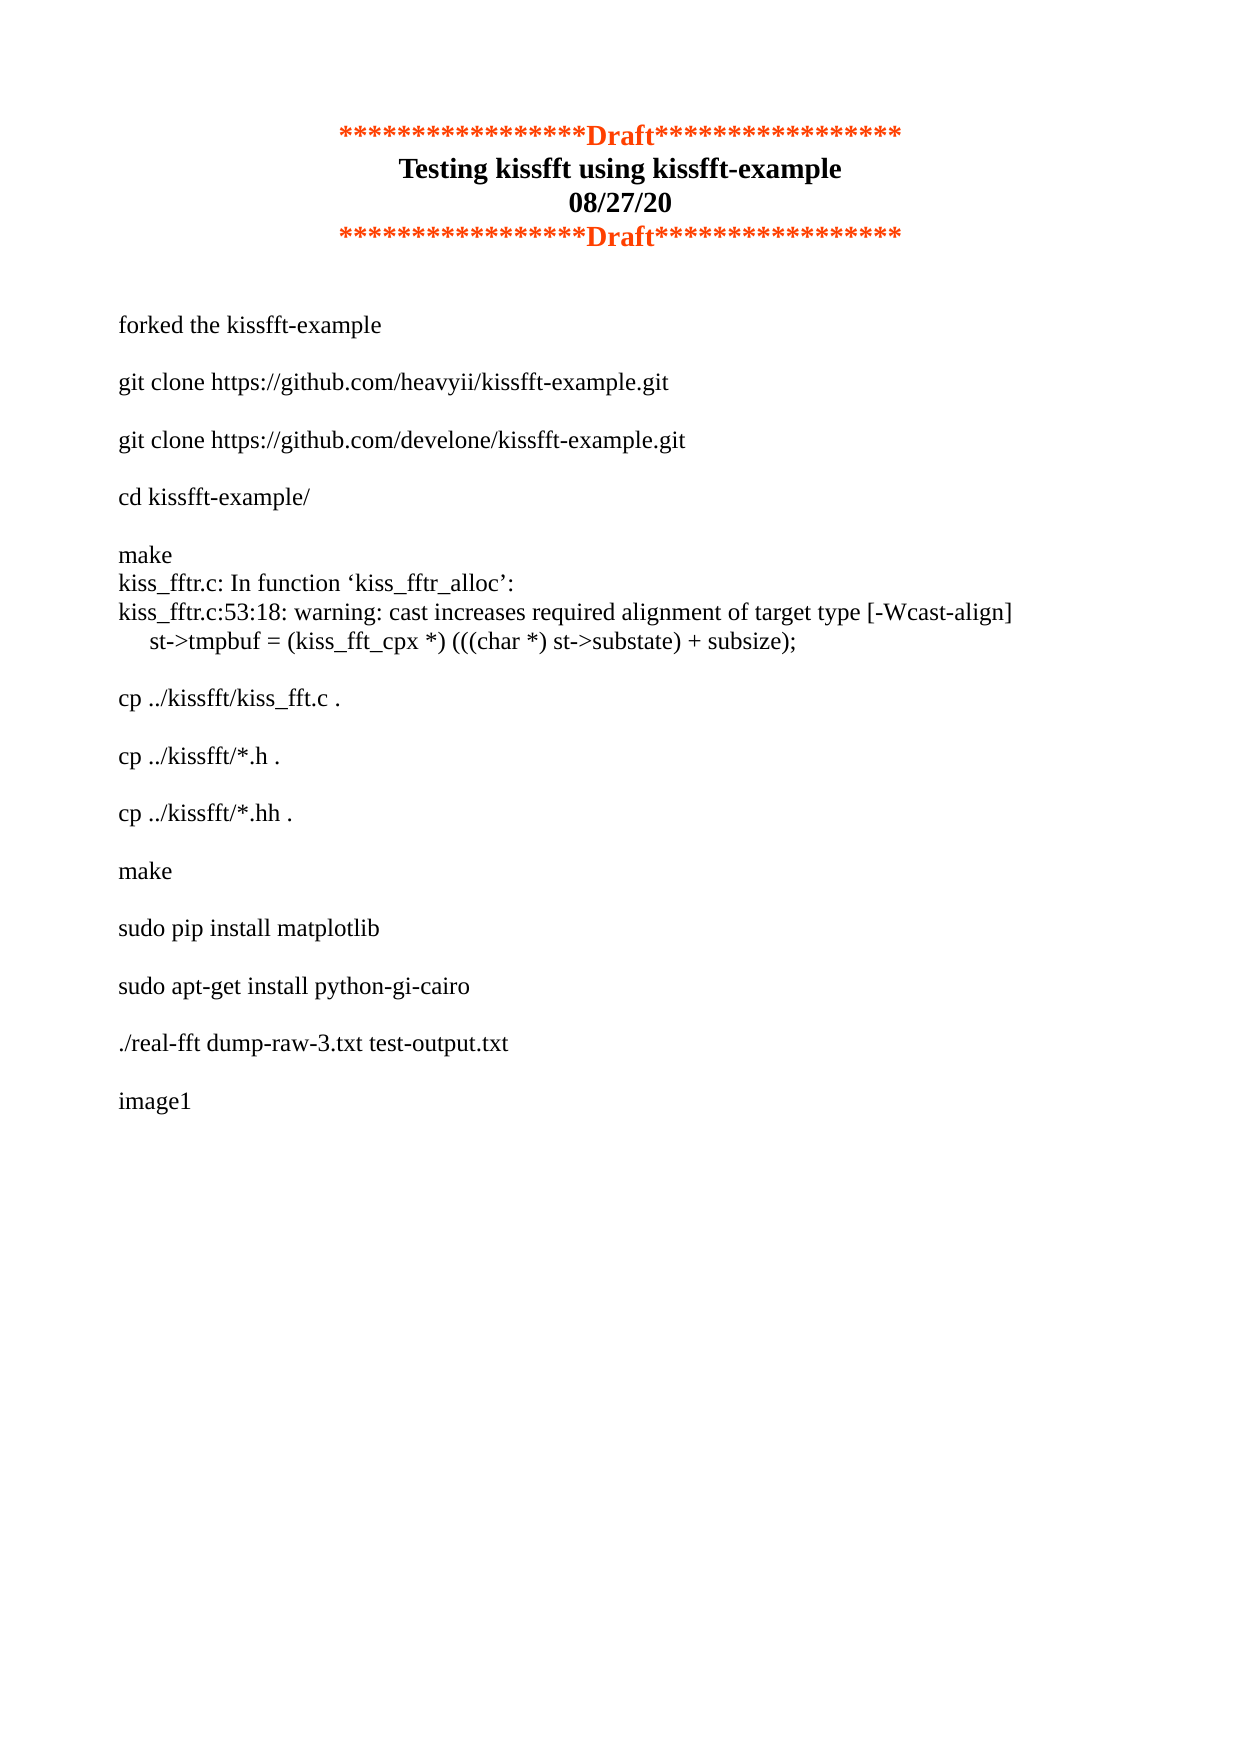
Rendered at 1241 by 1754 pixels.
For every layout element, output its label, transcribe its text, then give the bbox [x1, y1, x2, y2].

text cp ../kissfft/kiss_fft.c . [118, 683, 1122, 712]
text kiss_fftr.c: In function ‘kiss_fftr_alloc’: [118, 568, 1122, 597]
text make [118, 540, 1122, 568]
text st->tmpbuf = (kiss_fft_cpx *) (((char *) st->substate) + subsize); [118, 626, 1122, 655]
text Testing kissfft using kissfft-example [118, 152, 1122, 185]
text image1 [118, 1086, 1122, 1115]
text git clone https://github.com/heavyii/kissfft-example.git [118, 367, 1122, 396]
text forked the kissfft-example [118, 310, 1122, 338]
text make [118, 856, 1122, 885]
text git clone https://github.com/develone/kissfft-example.git [118, 425, 1122, 453]
text kiss_fftr.c:53:18: warning: cast increases required alignment of target type [-Wcast-align] [118, 597, 1122, 626]
text sudo pip install matplotlib [118, 913, 1122, 942]
text sudo apt-get install python-gi-cairo [118, 971, 1122, 1000]
text ./real-fft dump-raw-3.txt test-output.txt [118, 1028, 1122, 1057]
text 08/27/20 [118, 185, 1122, 219]
text cd kissfft-example/ [118, 482, 1122, 511]
text cp ../kissfft/*.hh . [118, 798, 1122, 827]
text *****************Draft***************** [118, 219, 1122, 252]
text cp ../kissfft/*.h . [118, 741, 1122, 770]
text *****************Draft***************** [118, 118, 1122, 152]
